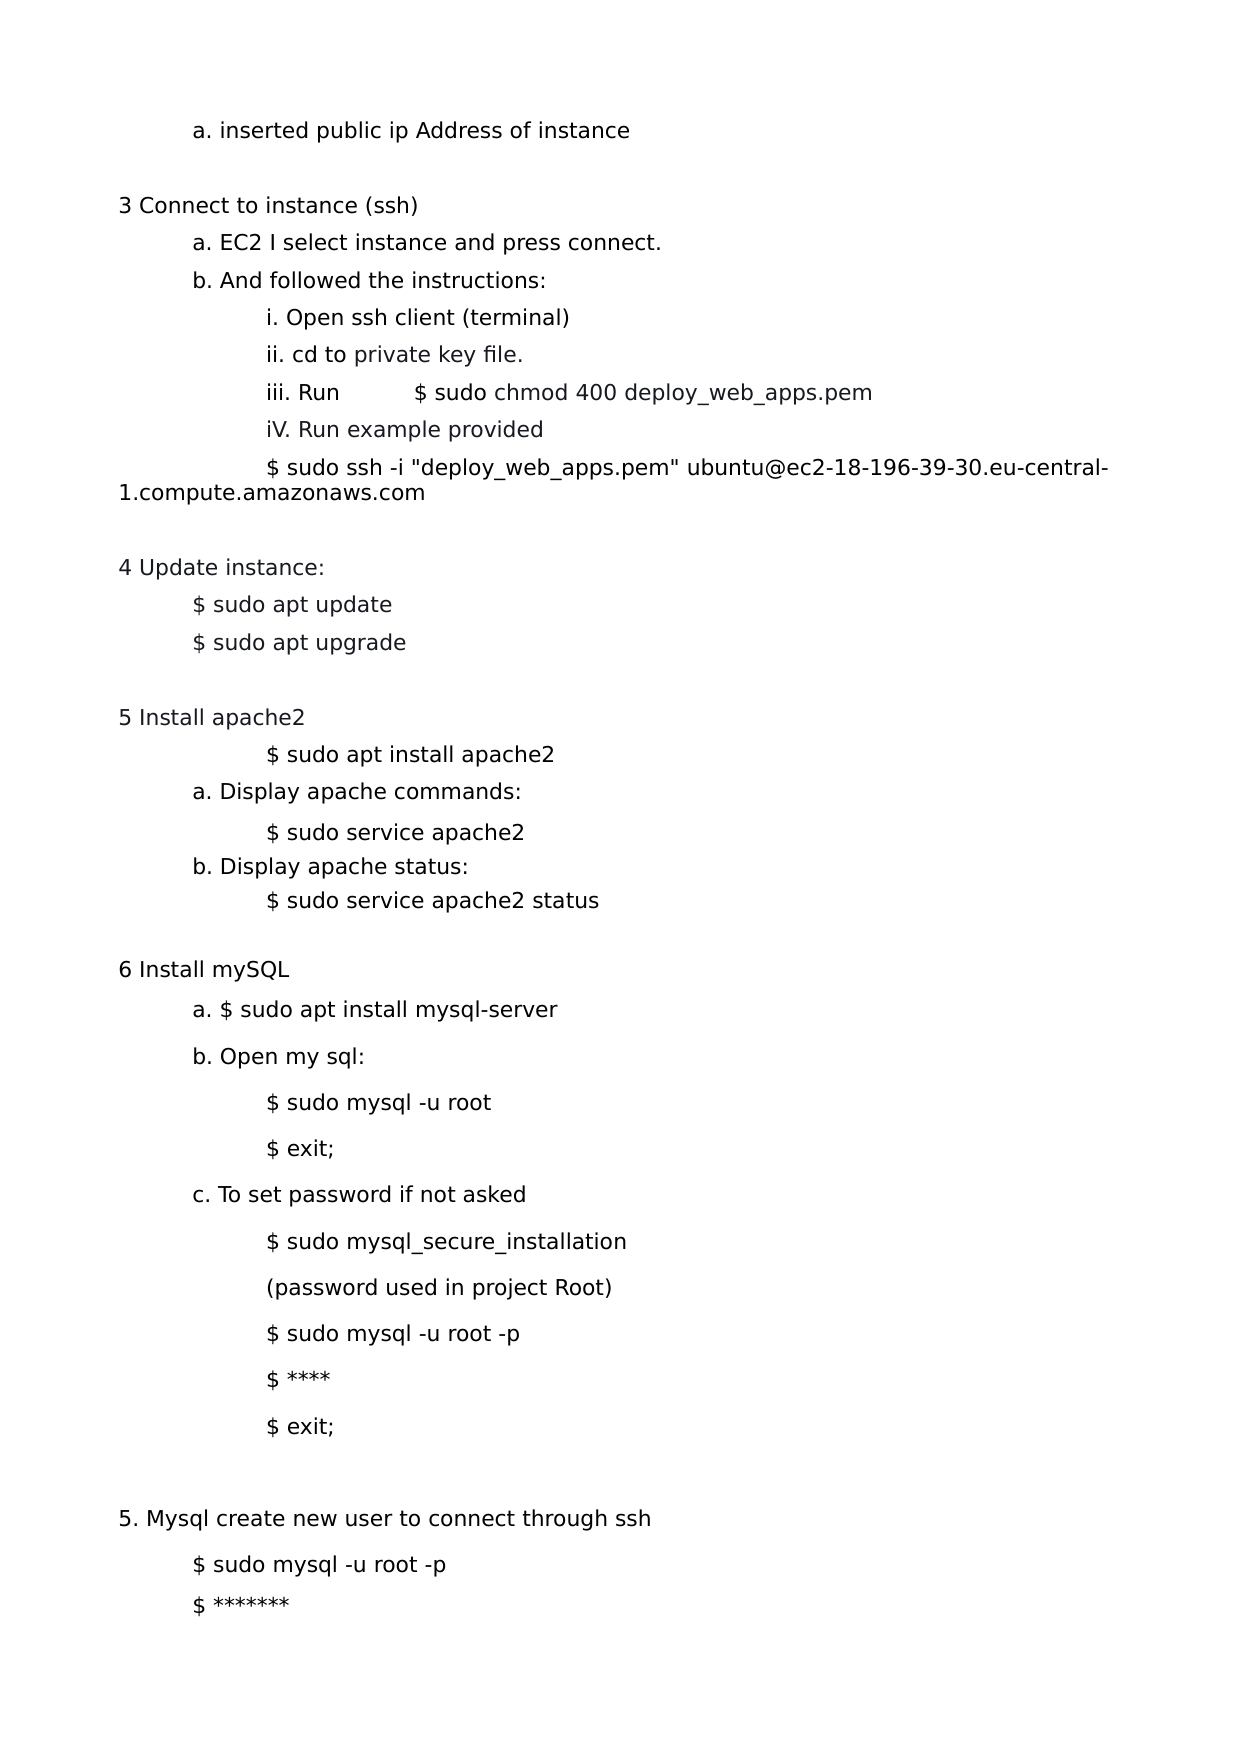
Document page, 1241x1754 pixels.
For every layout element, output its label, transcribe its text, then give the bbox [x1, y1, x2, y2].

text a. inserted public ip Address of instance [118, 118, 1181, 144]
text $ sudo apt install apache2 [118, 742, 1181, 767]
text $ sudo mysql -u root -p [118, 1312, 1181, 1347]
text b. And followed the instructions: [118, 268, 1181, 293]
text c. To set password if not asked [118, 1174, 1181, 1208]
text 4 Update instance: [118, 555, 1181, 581]
text $ sudo service apache2 [118, 811, 1181, 845]
text 3 Connect to instance (ssh) [118, 193, 1181, 218]
text $ sudo mysql_secure_installation [118, 1220, 1181, 1254]
text $ exit; [118, 1127, 1181, 1162]
text a. $ sudo apt install mysql-server [118, 989, 1181, 1023]
text 5. Mysql create new user to connect through ssh [118, 1497, 1181, 1532]
text 6 Install mySQL [118, 948, 1181, 983]
text $ sudo ssh -i "deploy_web_apps.pem" ubuntu@ec2-18-196-39-30.eu-central-1.compute.amazonaws.com [118, 455, 1181, 506]
text $ sudo service apache2 status [118, 879, 1181, 914]
text b. Open my sql: [118, 1035, 1181, 1069]
text a. Display apache commands: [118, 779, 1181, 805]
text $ sudo apt update [118, 592, 1181, 618]
text (password used in project Root) [118, 1266, 1181, 1301]
text iV. Run example provided [118, 417, 1181, 443]
text 5 Install apache2 [118, 704, 1181, 730]
text $ sudo mysql -u root -p [118, 1544, 1181, 1578]
text b. Display apache status: [118, 845, 1181, 879]
text iii. Run $ sudo chmod 400 deploy_web_apps.pem [118, 380, 1181, 405]
text $ **** [118, 1359, 1181, 1393]
text ii. cd to private key file. [118, 342, 1181, 368]
text i. Open ssh client (terminal) [118, 305, 1181, 331]
text $ ******* [118, 1584, 1181, 1618]
text $ sudo mysql -u root [118, 1081, 1181, 1116]
text $ exit; [118, 1405, 1181, 1439]
text a. EC2 I select instance and press connect. [118, 230, 1181, 256]
text $ sudo apt upgrade [118, 630, 1181, 655]
